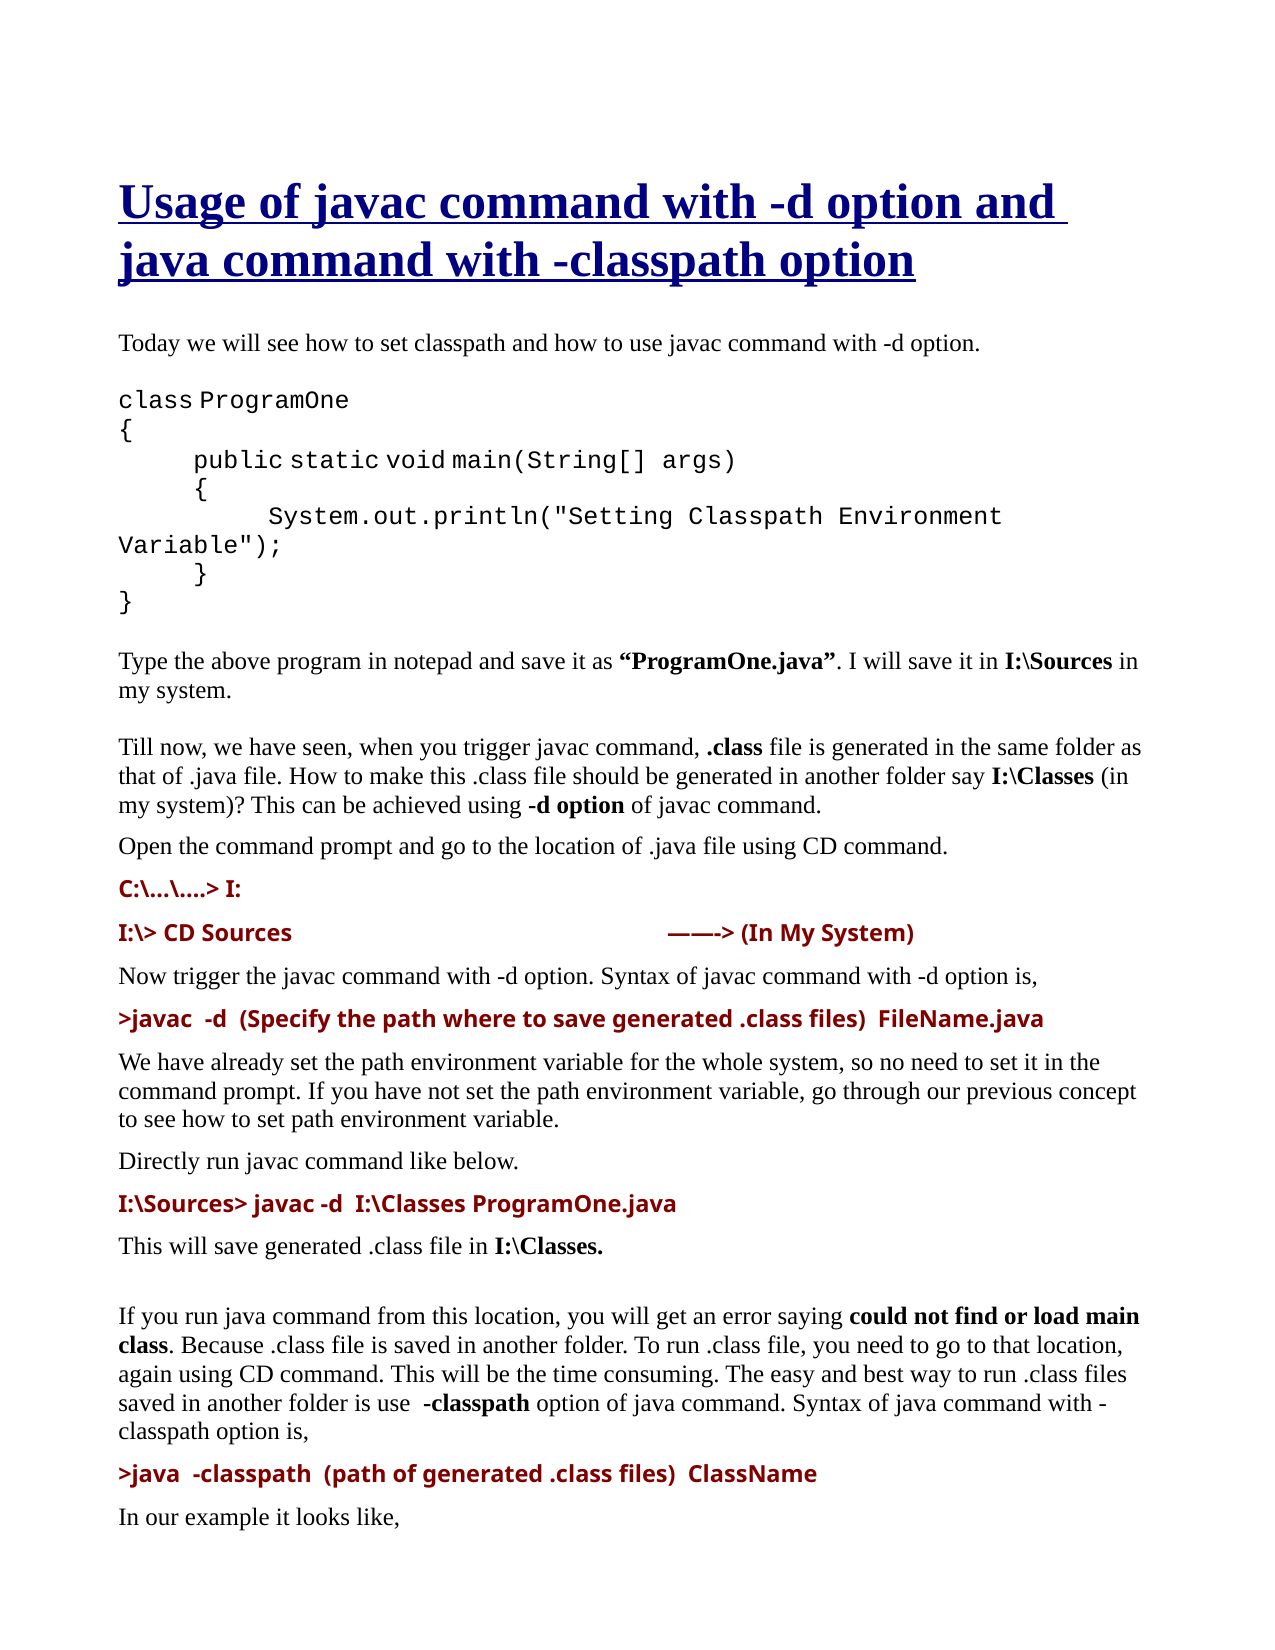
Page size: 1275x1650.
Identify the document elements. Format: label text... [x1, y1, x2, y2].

text >java -classpath (path of generated .class files) ClassName [118, 1458, 1157, 1490]
text System.out.println("Setting Classpath Environment Variable"); [118, 504, 1157, 561]
subtitle Usage of javac command with -d option and java command with -classpath option [118, 172, 1157, 287]
text Today we will see how to set classpath and how to use javac command with -d option. [118, 328, 1157, 357]
text Type the above program in notepad and save it as “ProgramOne.java”. I will save it in I:\Sources in my system. [118, 646, 1157, 703]
text This will save generated .class file in I:\Classes. [118, 1231, 1157, 1260]
text If you run java command from this location, you will get an error saying could not find or load main class. Because .class file is saved in another folder. To run .class file, you need to go to that location, again using CD command. This will be the time consuming. The easy and best way to run .class files saved in another folder is use -classpath option of java command. Syntax of java command with -classpath option is, [118, 1301, 1157, 1445]
text public static void main(String[] args) [118, 445, 1157, 476]
text class ProgramOne [118, 357, 1157, 416]
text In our example it looks like, [118, 1502, 1157, 1531]
text { [118, 416, 1157, 445]
text Open the command prompt and go to the location of .java file using CD command. [118, 831, 1157, 860]
text I:\Sources> javac -d I:\Classes ProgramOne.java [118, 1187, 1157, 1219]
text I:\> CD Sources ——-> (In My System) [118, 917, 1157, 949]
text Now trigger the javac command with -d option. Syntax of javac command with -d option is, [118, 961, 1157, 990]
text We have already set the path environment variable for the whole system, so no need to set it in the command prompt. If you have not set the path environment variable, go through our previous concept to see how to set path environment variable. [118, 1047, 1157, 1133]
text } [118, 589, 1157, 617]
text Directly run javac command like below. [118, 1146, 1157, 1174]
text } [118, 561, 1157, 589]
text >javac -d (Specify the path where to save generated .class files) FileName.java [118, 1002, 1157, 1034]
text Till now, we have seen, when you trigger javac command, .class file is generated in the same folder as that of .java file. How to make this .class file should be generated in another folder say I:\Classes (in my system)? This can be achieved using -d option of javac command. [118, 732, 1157, 818]
text C:\…\….> I: [118, 872, 1157, 904]
text { [118, 476, 1157, 504]
